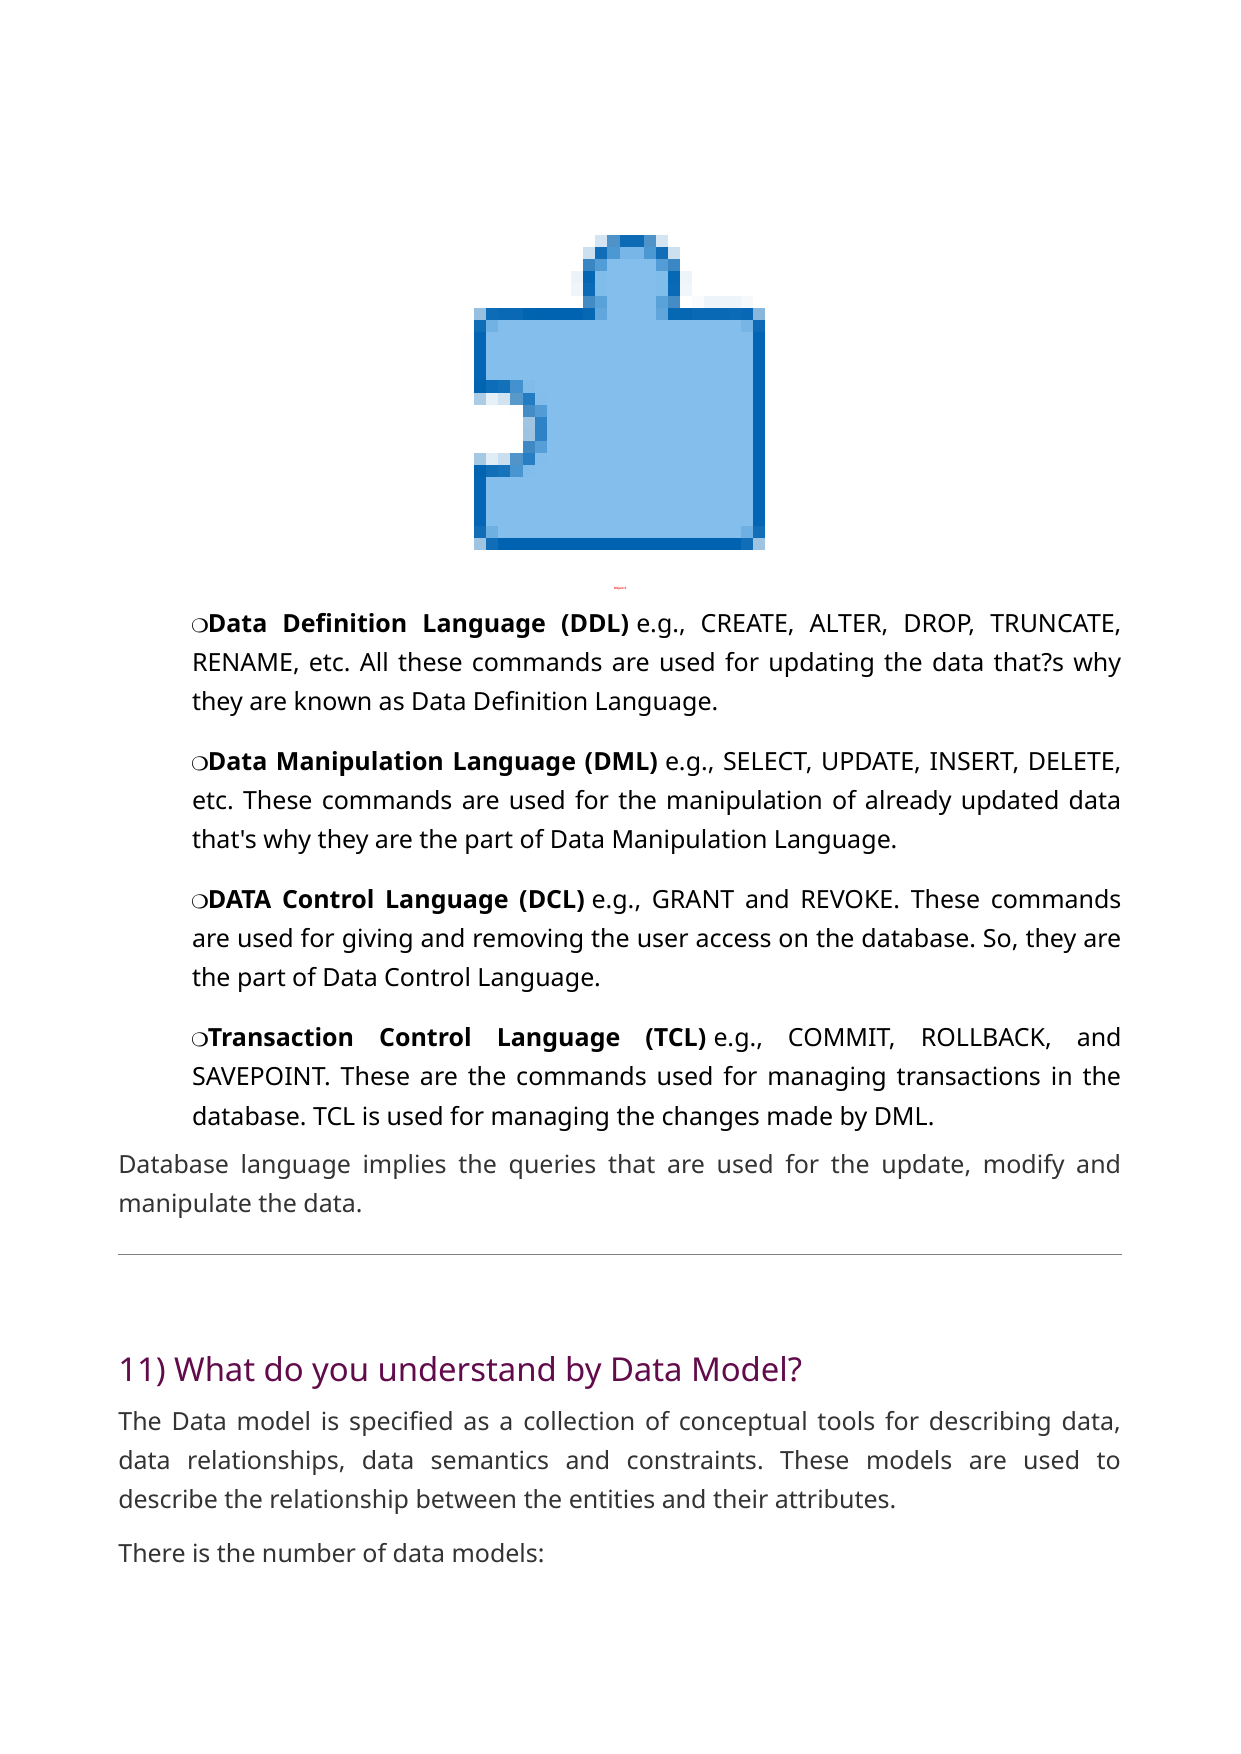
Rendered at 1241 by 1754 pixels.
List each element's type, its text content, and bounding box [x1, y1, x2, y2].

list Data Definition Language (DDL) e.g., CREATE, ALTER, DROP, TRUNCATE, RENAME, etc. All these commands are used for updating the data that?s why they are known as Data Definition Language. [118, 601, 1122, 718]
list DATA Control Language (DCL) e.g., GRANT and REVOKE. These commands are used for giving and removing the user access on the database. So, they are the part of Data Control Language. [118, 877, 1122, 994]
subtitle 11) What do you understand by Data Model? [118, 1346, 1122, 1391]
text The Data model is specified as a collection of conceptual tools for describing data, data relationships, data semantics and constraints. These models are used to describe the relationship between the entities and their attributes. [118, 1403, 1122, 1516]
text Database language implies the queries that are used for the update, modify and manipulate the data. [118, 1147, 1122, 1220]
list Data Manipulation Language (DML) e.g., SELECT, UPDATE, INSERT, DELETE, etc. These commands are used for the manipulation of already updated data that's why they are the part of Data Manipulation Language. [118, 739, 1122, 856]
text There is the number of data models: [118, 1535, 1122, 1569]
list Transaction Control Language (TCL) e.g., COMMIT, ROLLBACK, and SAVEPOINT. These are the commands used for managing transactions in the database. TCL is used for managing the changes made by DML. [118, 1015, 1122, 1132]
